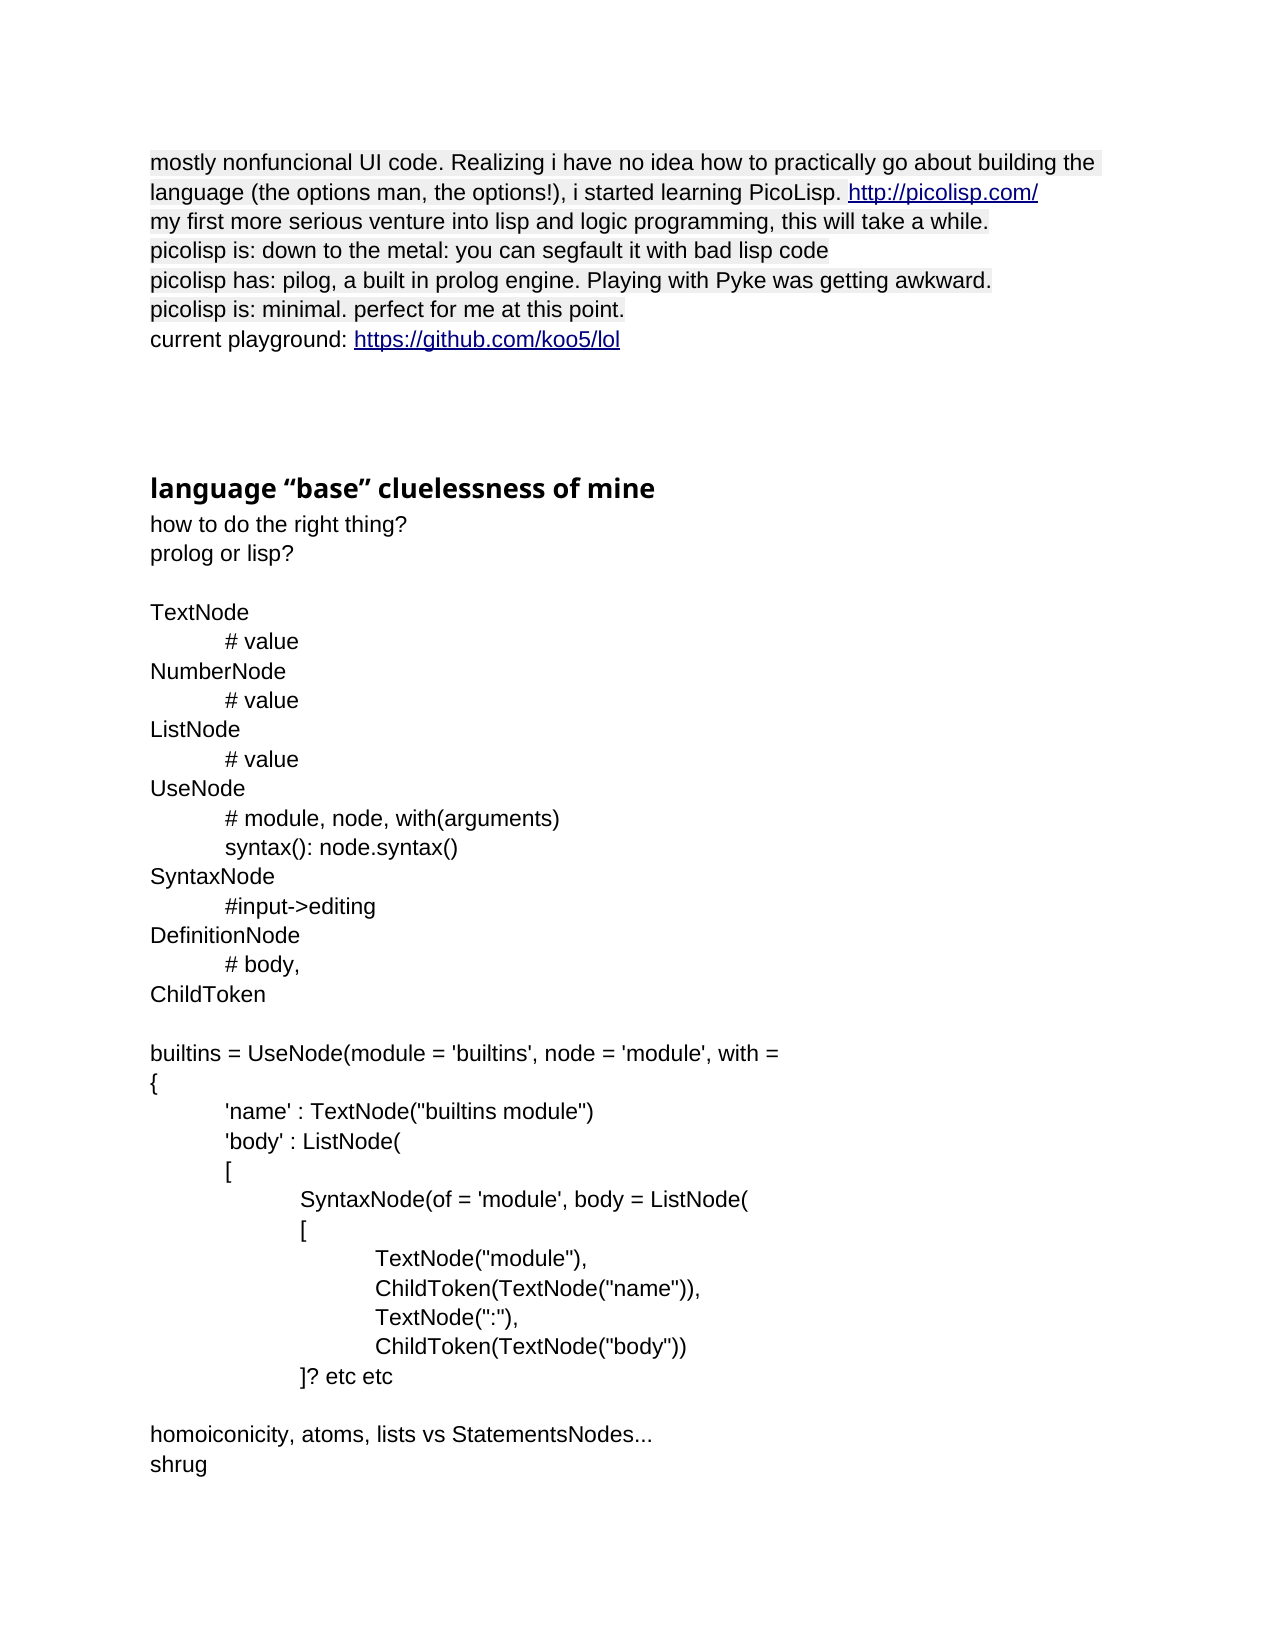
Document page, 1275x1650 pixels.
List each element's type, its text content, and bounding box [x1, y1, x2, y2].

text how to do the right thing? [150, 511, 1125, 537]
text ChildToken(TextNode("name")), [150, 1275, 1125, 1301]
subtitle language “base” cluelessness of mine [150, 469, 1125, 506]
text # module, node, with(arguments) [150, 805, 1125, 831]
text [ [150, 1158, 1125, 1183]
text homoiconicity, atoms, lists vs StatementsNodes... [150, 1422, 1125, 1448]
text ChildToken [150, 981, 1125, 1007]
text picolisp is: down to the metal: you can segfault it with bad lisp code [150, 238, 1125, 264]
text SyntaxNode [150, 864, 1125, 889]
text DefinitionNode [150, 923, 1125, 948]
text 'name' : TextNode("builtins module") [150, 1099, 1125, 1124]
text # value [150, 746, 1125, 772]
text NumberNode [150, 658, 1125, 684]
text ListNode [150, 717, 1125, 743]
text TextNode(":"), [150, 1304, 1125, 1330]
text current playground: https://github.com/koo5/lol [150, 326, 1125, 352]
text # body, [150, 952, 1125, 978]
text # value [150, 688, 1125, 713]
text builtins = UseNode(module = 'builtins', node = 'module', with = [150, 1040, 1125, 1066]
text syntax(): node.syntax() [150, 834, 1125, 860]
text 'body' : ListNode( [150, 1128, 1125, 1154]
text [ [150, 1216, 1125, 1242]
text prolog or lisp? [150, 541, 1125, 566]
text shrug [150, 1451, 1125, 1477]
text SyntaxNode(of = 'module', body = ListNode( [150, 1187, 1125, 1213]
text #input->editing [150, 893, 1125, 919]
text ]? etc etc [150, 1363, 1125, 1389]
text picolisp is: minimal. perfect for me at this point. [150, 297, 1125, 322]
text ChildToken(TextNode("body")) [150, 1334, 1125, 1359]
text { [150, 1069, 1125, 1095]
text TextNode("module"), [150, 1246, 1125, 1271]
text picolisp has: pilog, a built in prolog engine. Playing with Pyke was getting awkward. [150, 267, 1125, 293]
text mostly nonfuncional UI code. Realizing i have no idea how to practically go about building the language (the options man, the options!), i started learning PicoLisp. http://picolisp.com/ [150, 150, 1125, 205]
text UseNode [150, 776, 1125, 801]
text # value [150, 629, 1125, 654]
text TextNode [150, 599, 1125, 625]
text my first more serious venture into lisp and logic programming, this will take a while. [150, 209, 1125, 234]
